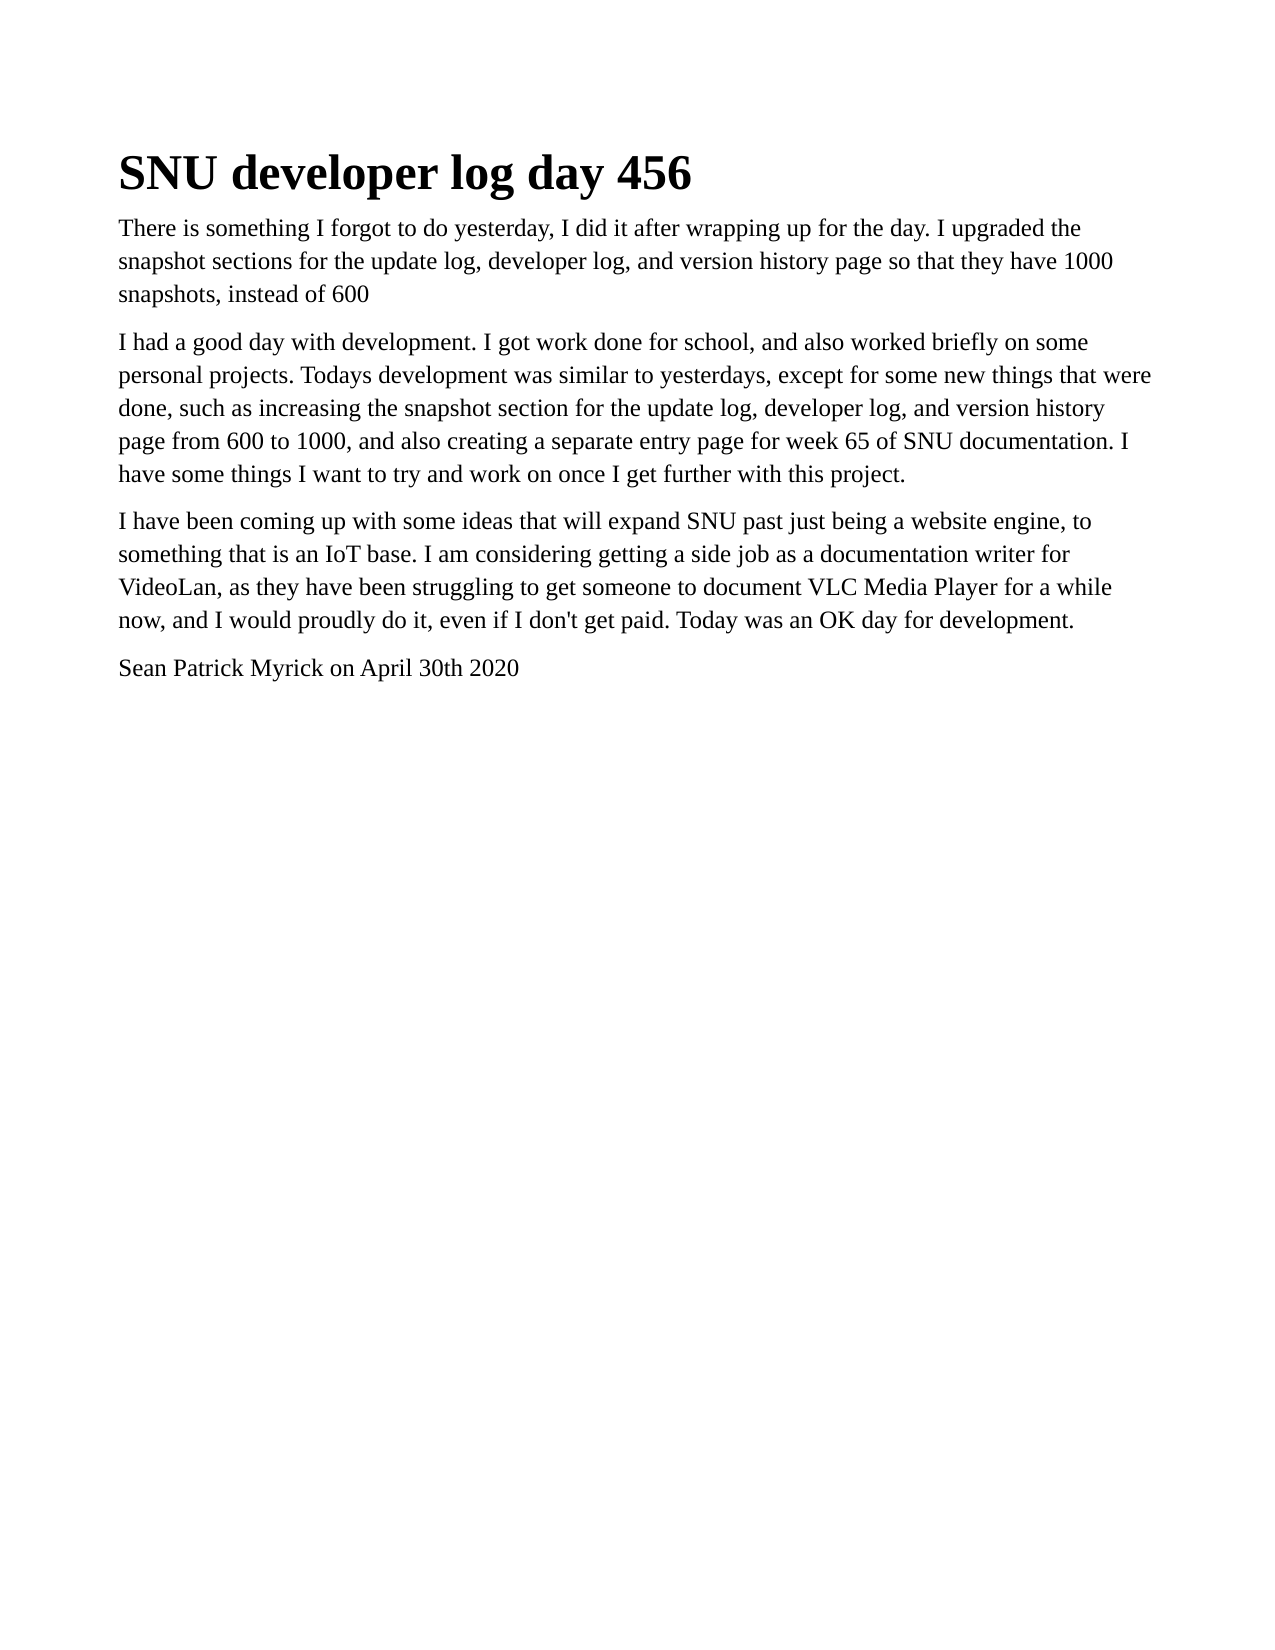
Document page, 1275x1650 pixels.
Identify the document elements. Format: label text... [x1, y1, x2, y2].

text There is something I forgot to do yesterday, I did it after wrapping up for the day. I upgraded the snapshot sections for the update log, developer log, and version history page so that they have 1000 snapshots, instead of 600 [118, 213, 1157, 308]
subtitle SNU developer log day 456 [118, 143, 1157, 201]
text I had a good day with development. I got work done for school, and also worked briefly on some personal projects. Todays development was similar to yesterdays, except for some new things that were done, such as increasing the snapshot section for the update log, developer log, and version history page from 600 to 1000, and also creating a separate entry page for week 65 of SNU documentation. I have some things I want to try and work on once I get further with this project. [118, 327, 1157, 488]
text I have been coming up with some ideas that will expand SNU past just being a website engine, to something that is an IoT base. I am considering getting a side job as a documentation writer for VideoLan, as they have been struggling to get someone to document VLC Media Player for a while now, and I would proudly do it, even if I don't get paid. Today was an OK day for development. [118, 506, 1157, 634]
text Sean Patrick Myrick on April 30th 2020 [118, 653, 1157, 682]
